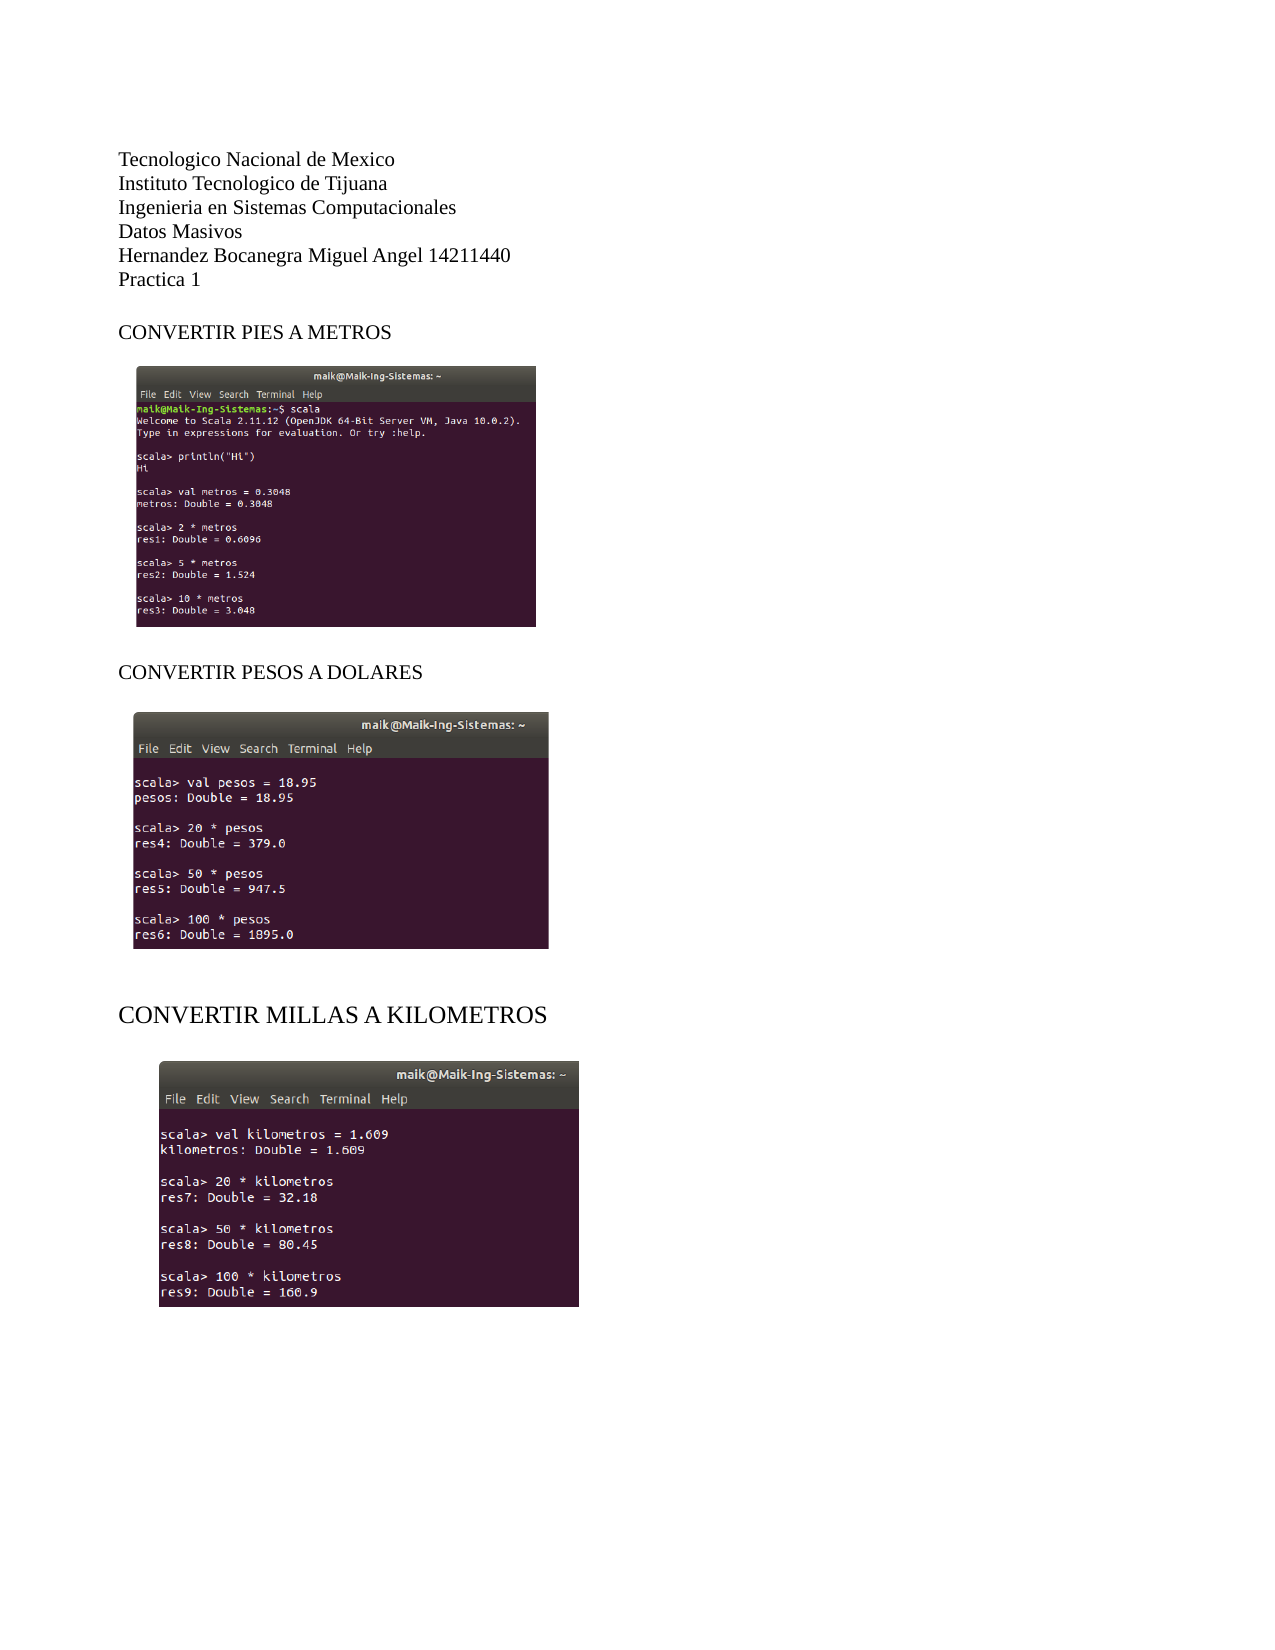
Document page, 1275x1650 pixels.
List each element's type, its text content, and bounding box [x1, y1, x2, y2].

text Datos Masivos [118, 219, 1157, 243]
text Tecnologico Nacional de Mexico [118, 147, 1157, 171]
picture [133, 712, 549, 949]
text CONVERTIR PIES A METROS [118, 320, 1157, 344]
text Practica 1 [118, 267, 1157, 291]
text Hernandez Bocanegra Miguel Angel 14211440 [118, 243, 1157, 267]
picture [159, 1061, 579, 1307]
text CONVERTIR MILLAS A KILOMETROS [118, 1001, 1157, 1029]
picture [136, 366, 536, 627]
text Ingenieria en Sistemas Computacionales [118, 195, 1157, 219]
text CONVERTIR PESOS A DOLARES [118, 660, 1157, 684]
text Instituto Tecnologico de Tijuana [118, 171, 1157, 195]
